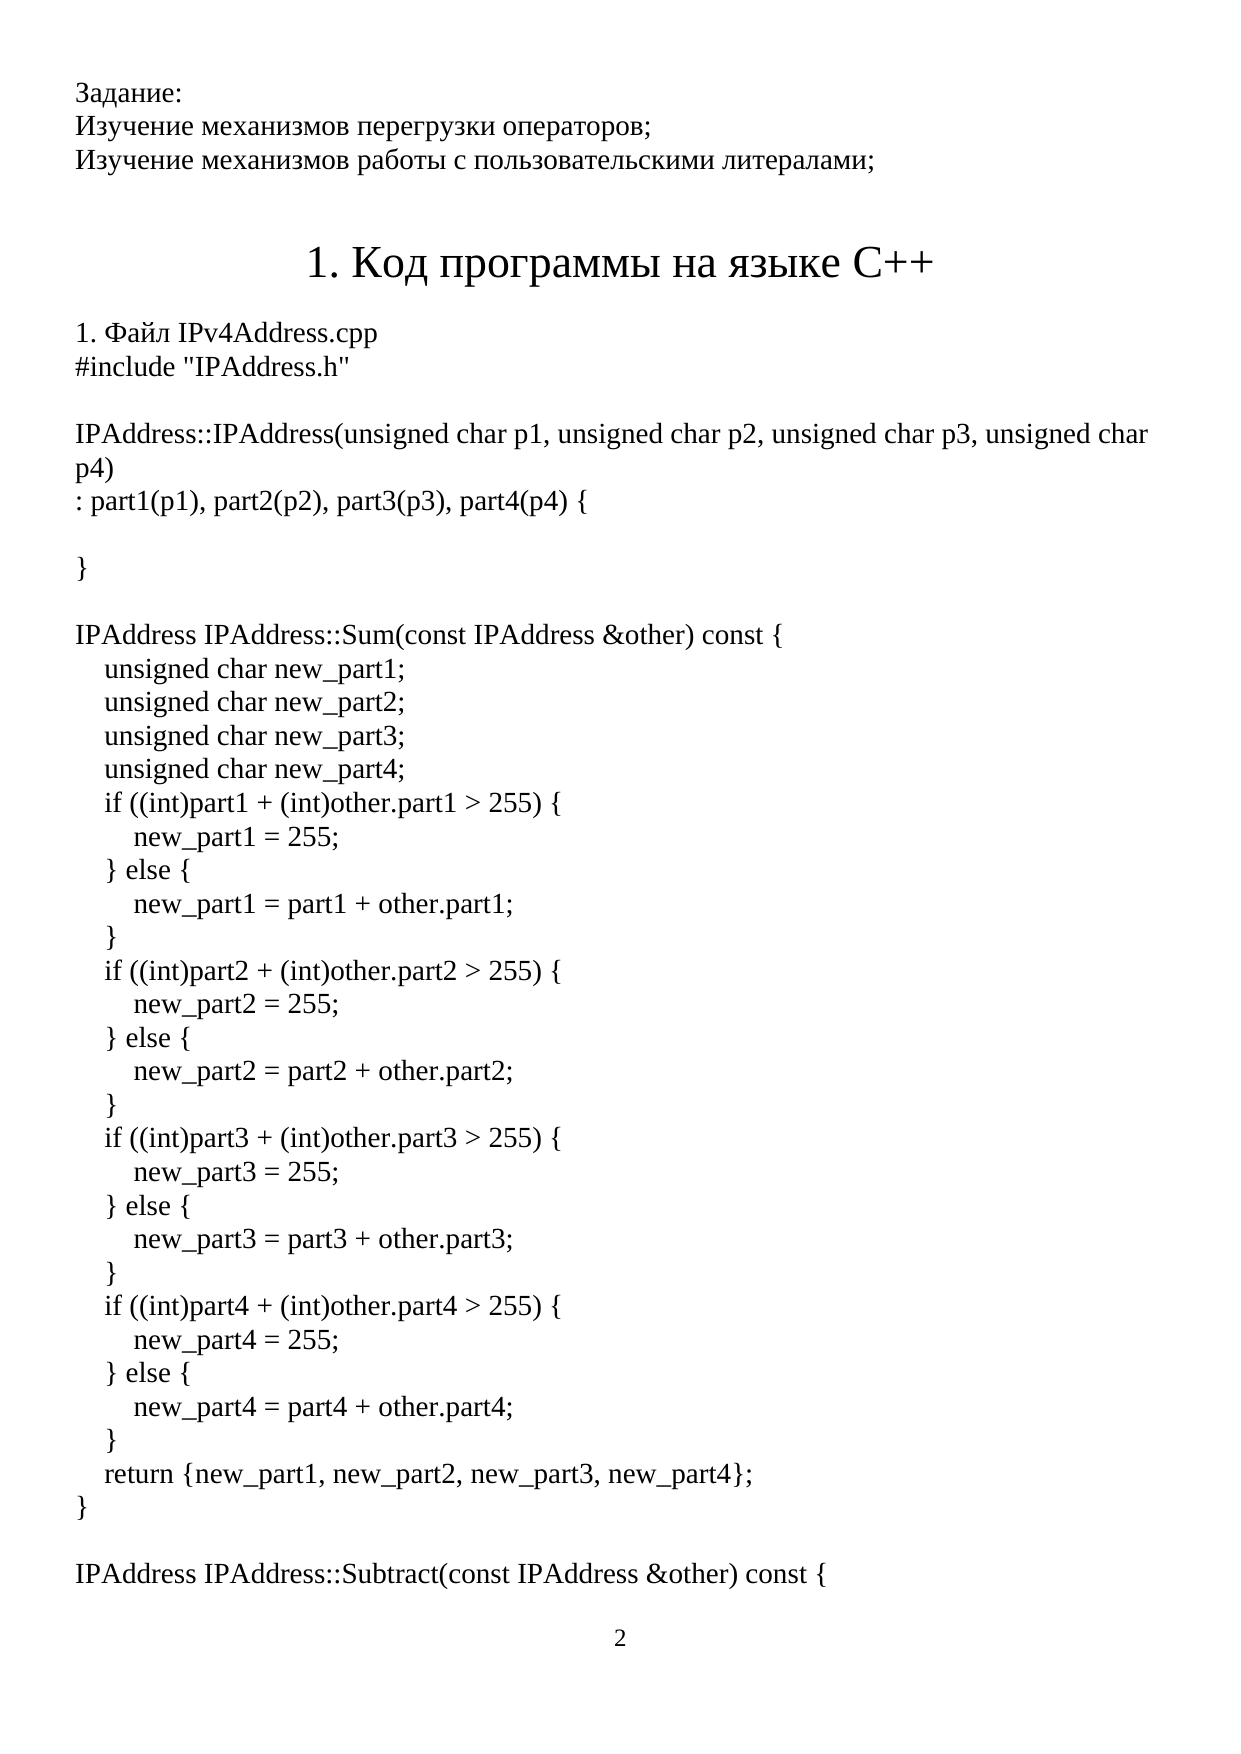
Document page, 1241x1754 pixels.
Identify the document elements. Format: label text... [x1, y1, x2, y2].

text new_part2 = 255; [75, 986, 1165, 1020]
text IPAddress::IPAddress(unsigned char p1, unsigned char p2, unsigned char p3, unsigned char p4) [75, 416, 1165, 483]
text new_part3 = 255; [75, 1154, 1165, 1188]
text new_part3 = part3 + other.part3; [75, 1221, 1165, 1255]
text } [75, 1489, 1165, 1523]
text unsigned char new_part1; [75, 651, 1165, 684]
subtitle 1. Код программы на языке С++ [75, 234, 1165, 287]
text new_part4 = 255; [75, 1322, 1165, 1355]
text new_part2 = part2 + other.part2; [75, 1053, 1165, 1087]
text return {new_part1, new_part2, new_part3, new_part4}; [75, 1456, 1165, 1489]
text unsigned char new_part2; [75, 684, 1165, 718]
text 1. Файл IPv4Address.cpp [75, 316, 1165, 349]
text new_part1 = 255; [75, 819, 1165, 852]
text } [75, 1087, 1165, 1121]
text : part1(p1), part2(p2), part3(p3), part4(p4) { [75, 483, 1165, 517]
text } [75, 1255, 1165, 1288]
text } [75, 919, 1165, 953]
text } else { [75, 852, 1165, 886]
text Задание: [75, 75, 1165, 108]
text #include "IPAddress.h" [75, 349, 1165, 383]
text } [75, 550, 1165, 584]
text Изучение механизмов работы с пользовательскими литералами; [75, 142, 1165, 176]
text if ((int)part4 + (int)other.part4 > 255) { [75, 1288, 1165, 1322]
text Изучение механизмов перегрузки операторов; [75, 108, 1165, 142]
text unsigned char new_part3; [75, 718, 1165, 752]
text new_part1 = part1 + other.part1; [75, 886, 1165, 919]
text } else { [75, 1355, 1165, 1389]
text } [75, 1422, 1165, 1456]
text if ((int)part3 + (int)other.part3 > 255) { [75, 1121, 1165, 1154]
text } else { [75, 1020, 1165, 1053]
text unsigned char new_part4; [75, 752, 1165, 785]
text if ((int)part1 + (int)other.part1 > 255) { [75, 785, 1165, 819]
text } else { [75, 1188, 1165, 1221]
text IPAddress IPAddress::Sum(const IPAddress &other) const { [75, 617, 1165, 651]
text new_part4 = part4 + other.part4; [75, 1389, 1165, 1422]
text IPAddress IPAddress::Subtract(const IPAddress &other) const { [75, 1557, 1165, 1590]
text if ((int)part2 + (int)other.part2 > 255) { [75, 953, 1165, 986]
